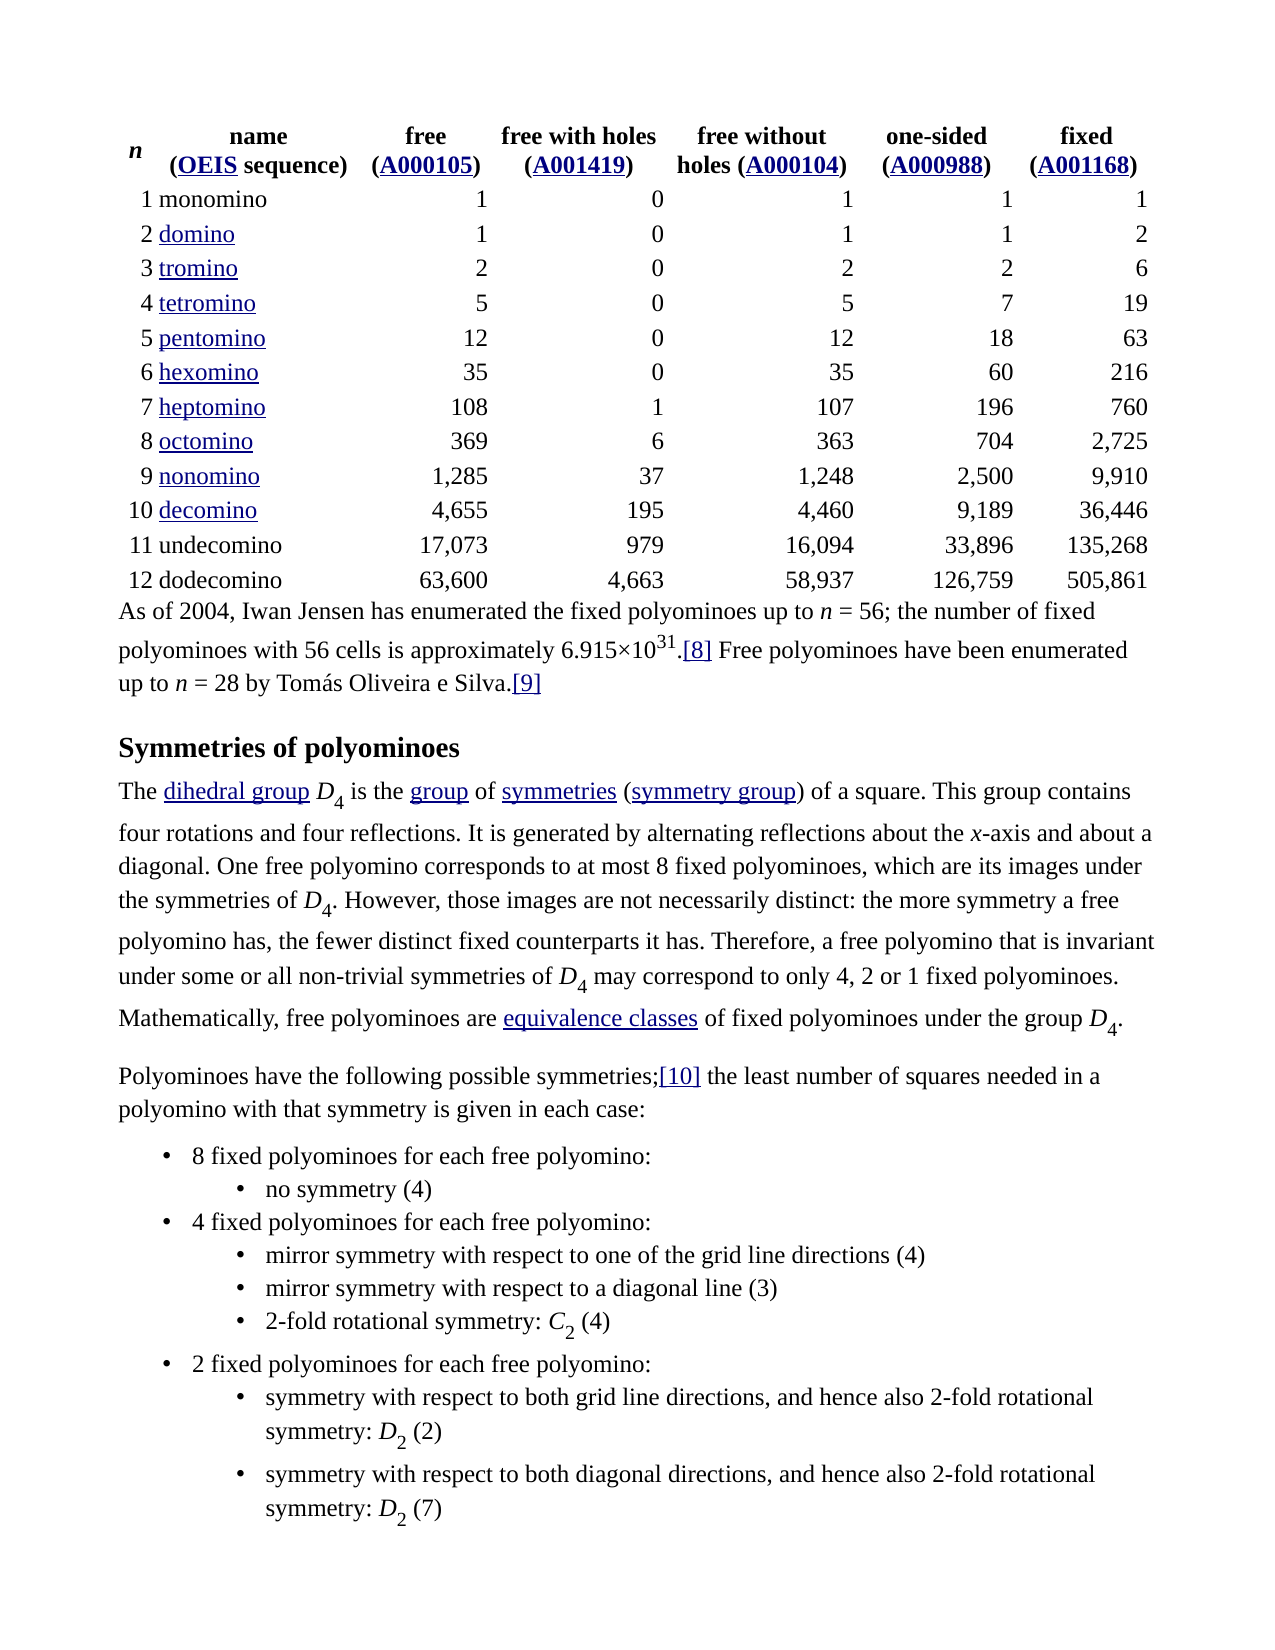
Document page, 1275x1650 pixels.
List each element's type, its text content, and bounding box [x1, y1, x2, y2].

table_cell octomino [156, 424, 361, 458]
table_cell 5 [118, 320, 156, 354]
table_header fixed (A001168) [1016, 118, 1157, 181]
table_header name (OEIS sequence) [156, 118, 361, 181]
table_cell 6 [118, 354, 156, 389]
table_cell 135,268 [1016, 527, 1157, 562]
table_cell undecomino [156, 527, 361, 562]
table_cell 0 [491, 181, 667, 216]
table_cell hexomino [156, 354, 361, 389]
table_cell 2 [361, 251, 491, 285]
text The dihedral group D4 is the group of symmetries (symmetry group) of a square. This group contains four rotations and four reflections. It is generated by alternating reflections about the x-axis and about a diagonal. One free polyomino corresponds to at most 8 fixed polyominoes, which are its images under the symmetries of D4. However, those images are not necessarily distinct: the more symmetry a free polyomino has, the fewer distinct fixed counterparts it has. Therefore, a free polyomino that is invariant under some or all non-trivial symmetries of D4 may correspond to only 4, 2 or 1 fixed polyominoes. Mathematically, free polyominoes are equivalence classes of fixed polyominoes under the group D4. [118, 776, 1157, 1041]
list mirror symmetry with respect to a diagonal line (3) [236, 1273, 1157, 1302]
table_cell 704 [857, 424, 1016, 458]
table_cell 760 [1016, 389, 1157, 423]
list 2 fixed polyominoes for each free polyomino: [162, 1349, 1157, 1378]
list 2-fold rotational symmetry: C2 (4) [236, 1306, 1157, 1344]
table_cell 7 [118, 389, 156, 423]
table_cell 1 [667, 181, 857, 216]
table_cell 7 [857, 285, 1016, 320]
table_cell 505,861 [1016, 562, 1157, 596]
table_cell 60 [857, 354, 1016, 389]
table_cell 5 [361, 285, 491, 320]
table_cell 979 [491, 527, 667, 562]
table_cell 19 [1016, 285, 1157, 320]
table_header free (A000105) [361, 118, 491, 181]
table_cell 369 [361, 424, 491, 458]
table_cell 36,446 [1016, 493, 1157, 527]
table_cell 4,663 [491, 562, 667, 596]
table_cell 9,910 [1016, 458, 1157, 493]
table_cell 108 [361, 389, 491, 423]
table_cell 1 [857, 216, 1016, 251]
table_cell domino [156, 216, 361, 251]
text Polyominoes have the following possible symmetries;[10] the least number of squares needed in a polyomino with that symmetry is given in each case: [118, 1061, 1157, 1122]
table_cell 216 [1016, 354, 1157, 389]
table_cell 1 [118, 181, 156, 216]
table_cell 363 [667, 424, 857, 458]
table_cell 6 [1016, 251, 1157, 285]
table_cell 18 [857, 320, 1016, 354]
table_cell 3 [118, 251, 156, 285]
table_cell 196 [857, 389, 1016, 423]
table_cell 2,500 [857, 458, 1016, 493]
table_header one-sided (A000988) [857, 118, 1016, 181]
table_cell 10 [118, 493, 156, 527]
table_cell 4 [118, 285, 156, 320]
table_cell 9,189 [857, 493, 1016, 527]
table_cell nonomino [156, 458, 361, 493]
table_cell 1 [667, 216, 857, 251]
table_cell 0 [491, 251, 667, 285]
table_cell tromino [156, 251, 361, 285]
table_cell heptomino [156, 389, 361, 423]
table_cell 63 [1016, 320, 1157, 354]
table_cell 1,285 [361, 458, 491, 493]
list no symmetry (4) [236, 1174, 1157, 1203]
table_cell 2 [667, 251, 857, 285]
table_cell 1 [491, 389, 667, 423]
subtitle Symmetries of polyominoes [118, 730, 1157, 764]
table_cell 12 [667, 320, 857, 354]
table_cell 35 [667, 354, 857, 389]
table_cell 0 [491, 216, 667, 251]
table_header free without holes (A000104) [667, 118, 857, 181]
table_cell 0 [491, 354, 667, 389]
table_cell pentomino [156, 320, 361, 354]
table_cell 2 [118, 216, 156, 251]
table_cell 33,896 [857, 527, 1016, 562]
table_cell 17,073 [361, 527, 491, 562]
list mirror symmetry with respect to one of the grid line directions (4) [236, 1240, 1157, 1269]
table_cell 0 [491, 320, 667, 354]
table_cell 1 [857, 181, 1016, 216]
table_cell 6 [491, 424, 667, 458]
table_cell 1 [1016, 181, 1157, 216]
table_header n [118, 118, 156, 181]
table_cell 5 [667, 285, 857, 320]
table_cell 9 [118, 458, 156, 493]
table_cell 2,725 [1016, 424, 1157, 458]
table_cell 16,094 [667, 527, 857, 562]
table_header free with holes (A001419) [491, 118, 667, 181]
table_cell 11 [118, 527, 156, 562]
table_cell decomino [156, 493, 361, 527]
table_cell 2 [1016, 216, 1157, 251]
table_cell tetromino [156, 285, 361, 320]
table_cell 1,248 [667, 458, 857, 493]
table_cell 1 [361, 216, 491, 251]
table_cell 4,460 [667, 493, 857, 527]
table_cell 2 [857, 251, 1016, 285]
table_cell 12 [361, 320, 491, 354]
table_cell 195 [491, 493, 667, 527]
table_cell 63,600 [361, 562, 491, 596]
table_cell 4,655 [361, 493, 491, 527]
table_cell 12 [118, 562, 156, 596]
table_cell 1 [361, 181, 491, 216]
table_cell 35 [361, 354, 491, 389]
table_cell 58,937 [667, 562, 857, 596]
table_cell 126,759 [857, 562, 1016, 596]
text As of 2004, Iwan Jensen has enumerated the fixed polyominoes up to n = 56; the number of fixed polyominoes with 56 cells is approximately 6.915×1031.[8] Free polyominoes have been enumerated up to n = 28 by Tomás Oliveira e Silva.[9] [118, 596, 1157, 697]
list 4 fixed polyominoes for each free polyomino: [162, 1207, 1157, 1236]
table_cell monomino [156, 181, 361, 216]
list symmetry with respect to both diagonal directions, and hence also 2-fold rotational symmetry: D2 (7) [236, 1459, 1157, 1531]
table_cell 107 [667, 389, 857, 423]
table_cell dodecomino [156, 562, 361, 596]
table_cell 0 [491, 285, 667, 320]
list symmetry with respect to both grid line directions, and hence also 2-fold rotational symmetry: D2 (2) [236, 1382, 1157, 1454]
list 8 fixed polyominoes for each free polyomino: [162, 1141, 1157, 1170]
table_cell 37 [491, 458, 667, 493]
table_cell 8 [118, 424, 156, 458]
